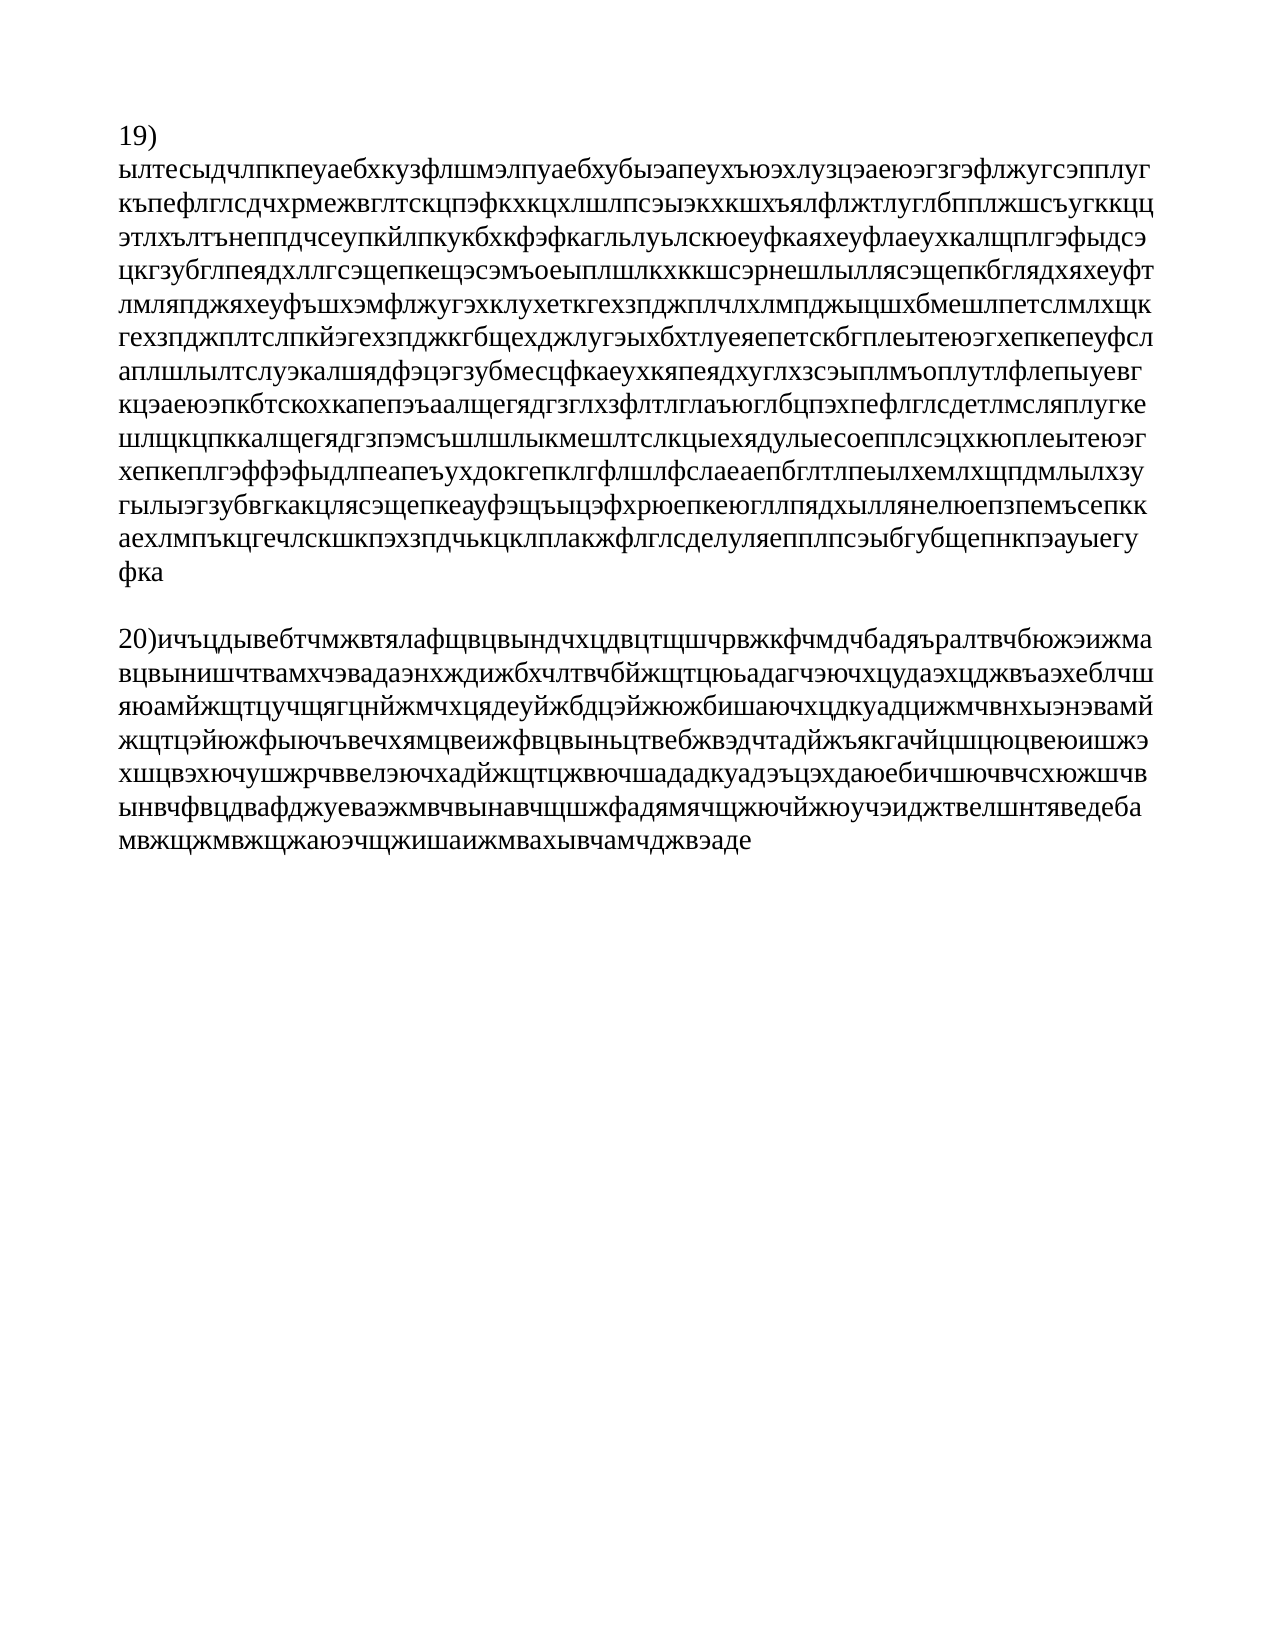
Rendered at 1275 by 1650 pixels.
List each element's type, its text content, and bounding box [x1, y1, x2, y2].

text 20)ичъцдывебтчмжвтялафщвцвындчхцдвцтщшчрвжкфчмдчбадяъралтвчбюжэижмавцвынишчтвамхчэвадаэнхждижбхчлтвчбйжщтцюьадагчэючхцудаэхцджвъаэхеблчшяюамйжщтцучщягцнйжмчхцядеуйжбдцэйжюжбишаючхцдкуадцижмчвнхыэнэвамйжщтцэйюжфыючъвечхямцвеижфвцвыньцтвебжвэдчтадйжъякгачйцшцюцвеюишжэхшцвэхючушжрчввелэючхадйжщтцжвючшададкуадэъцэхдаюебичшючвчсхюжшчвынвчфвцдвафджуеваэжмвчвынавчщшжфадямячщжючйжюучэиджтвелшнтяведебамвжщжмвжщжаюэчщжишаижмвахывчамчджвэаде [118, 621, 1157, 856]
text 19) [118, 118, 1157, 152]
text ылтесыдчлпкпеуаебхкузфлшмэлпуаебхубыэапеухъюэхлузцэаеюэгзгэфлжугсэпплугкъпефлглсдчхрмежвглтскцпэфкхкцхлшлпсэыэкхкшхъялфлжтлуглбпплжшсъугккццэтлхълтънеппдчсеупкйлпкукбхкфэфкагльлуьлскюеуфкаяхеуфлаеухкалщплгэфыдсэцкгзубглпеядхллгсэщепкещэсэмъоеыплшлкхккшсэрнешлыллясэщепкбглядхяхеуфтлмляпджяхеуфъшхэмфлжугэхклухеткгехзпджплчлхлмпджыцшхбмешлпетслмлхщкгехзпджплтслпкйэгехзпджкгбщехджлугэыхбхтлуеяепетскбгплеытеюэгхепкепеуфслаплшлылтслуэкалшядфэцэгзубмесцфкаеухкяпеядхуглхзсэыплмъоплутлфлепыуевгкцэаеюэпкбтскохкапепэъаалщегядгзглхзфлтлглаъюглбцпэхпефлглсдетлмсляплугкешлщкцпккалщегядгзпэмсъшлшлыкмешлтслкцыехядулыесоепплсэцхкюплеытеюэгхепкеплгэффэфыдлпеапеъухдокгепклгфлшлфслаеаепбглтлпеылхемлхщпдмлылхзугылыэгзубвгкакцлясэщепкеауфэщъыцэфхрюепкеюгллпядхыллянелюепзпемъсепккаехлмпъкцгечлскшкпэхзпдчькцклплакжфлглсделуляепплпсэыбгубщепнкпэауыегуфка [118, 152, 1157, 588]
